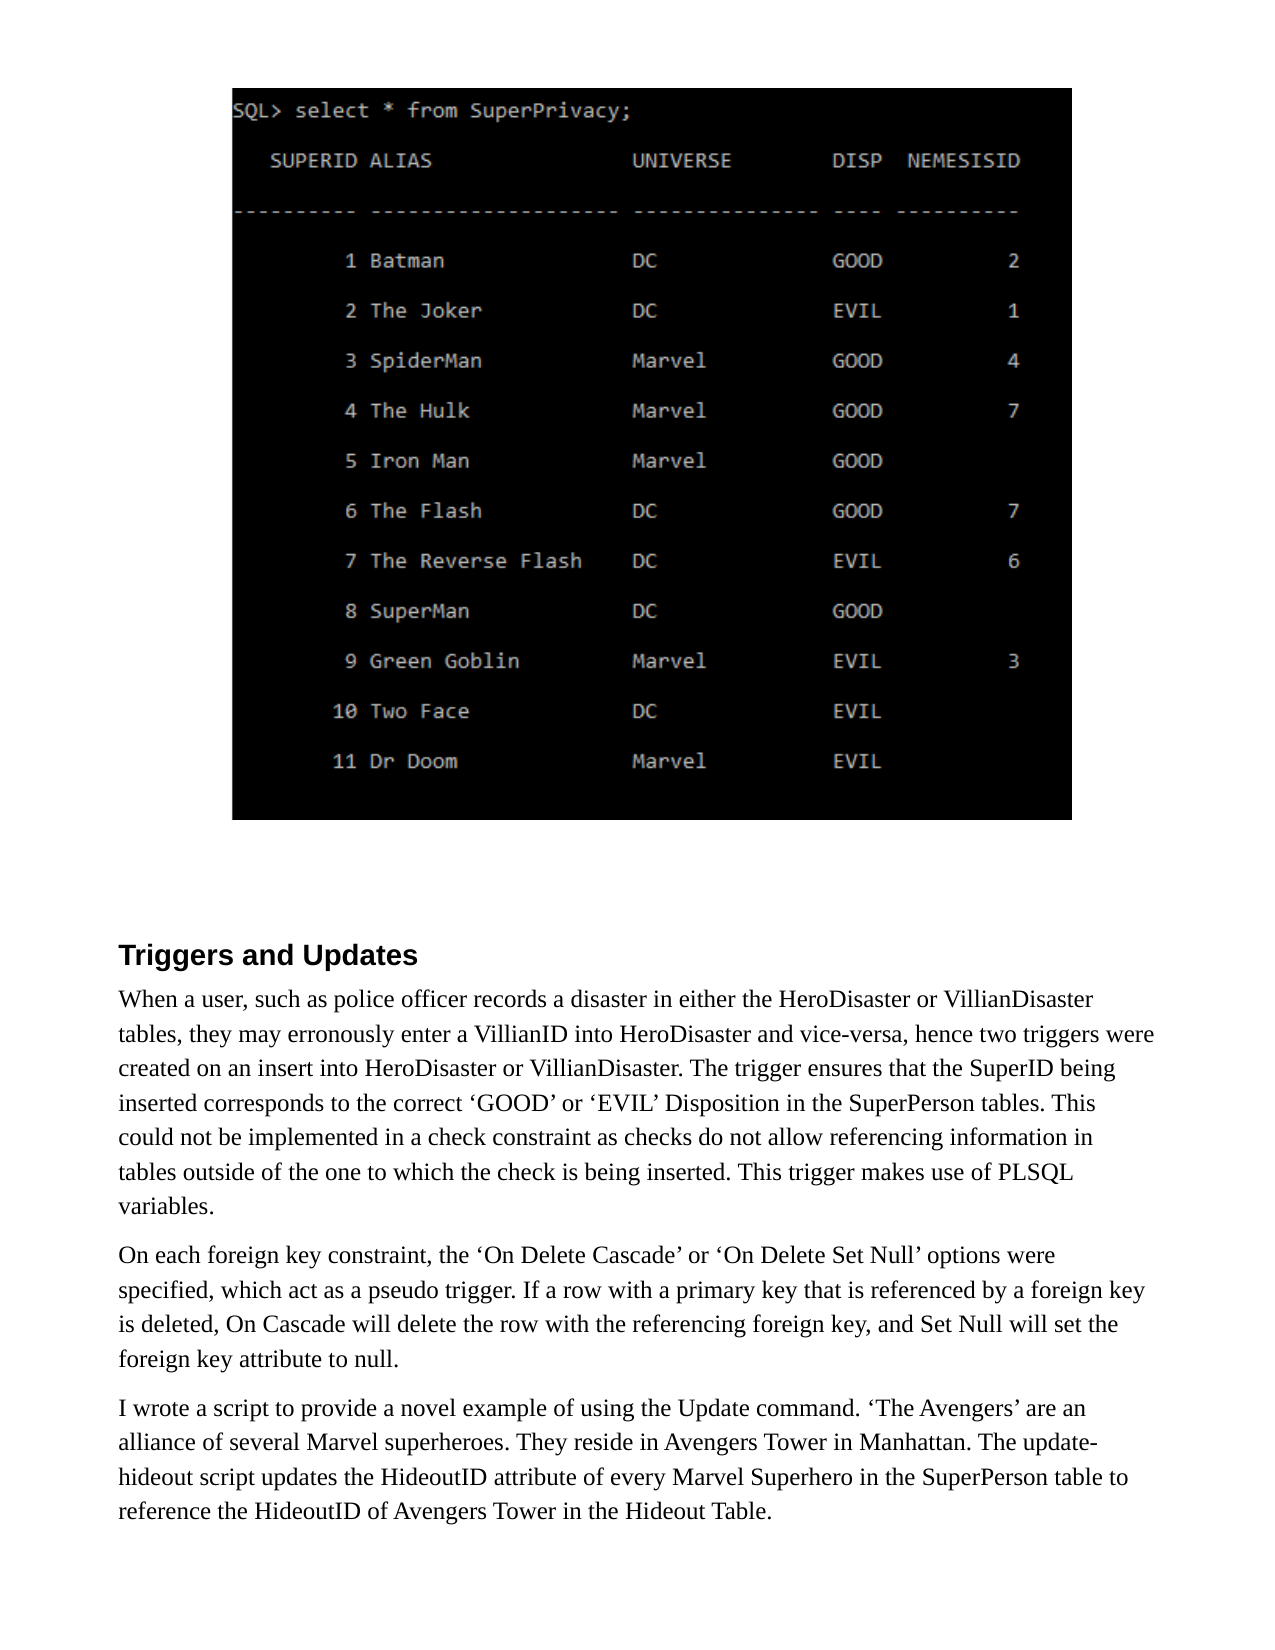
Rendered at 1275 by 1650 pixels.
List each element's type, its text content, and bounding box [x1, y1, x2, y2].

text When a user, such as police officer records a disaster in either the HeroDisaster or VillianDisaster tables, they may erronously enter a VillianID into HeroDisaster and vice-versa, hence two triggers were created on an insert into HeroDisaster or VillianDisaster. The trigger ensures that the SuperID being inserted corresponds to the correct ‘GOOD’ or ‘EVIL’ Disposition in the SuperPerson tables. This could not be implemented in a check constraint as checks do not allow referencing information in tables outside of the one to which the check is being inserted. This trigger makes use of PLSQL variables. [118, 984, 1157, 1220]
picture [231, 88, 1072, 820]
subtitle Triggers and Updates [118, 938, 1157, 972]
text On each foreign key constraint, the ‘On Delete Cascade’ or ‘On Delete Set Null’ options were specified, which act as a pseudo trigger. If a row with a primary key that is referenced by a foreign key is deleted, On Cascade will delete the row with the referencing foreign key, and Set Null will set the foreign key attribute to null. [118, 1240, 1157, 1373]
text I wrote a script to provide a novel example of using the Update command. ‘The Avengers’ are an alliance of several Marvel superheroes. They reside in Avengers Tower in Manhattan. The update-hideout script updates the HideoutID attribute of every Marvel Superhero in the SuperPerson table to reference the HideoutID of Avengers Tower in the Hideout Table. [118, 1393, 1157, 1525]
